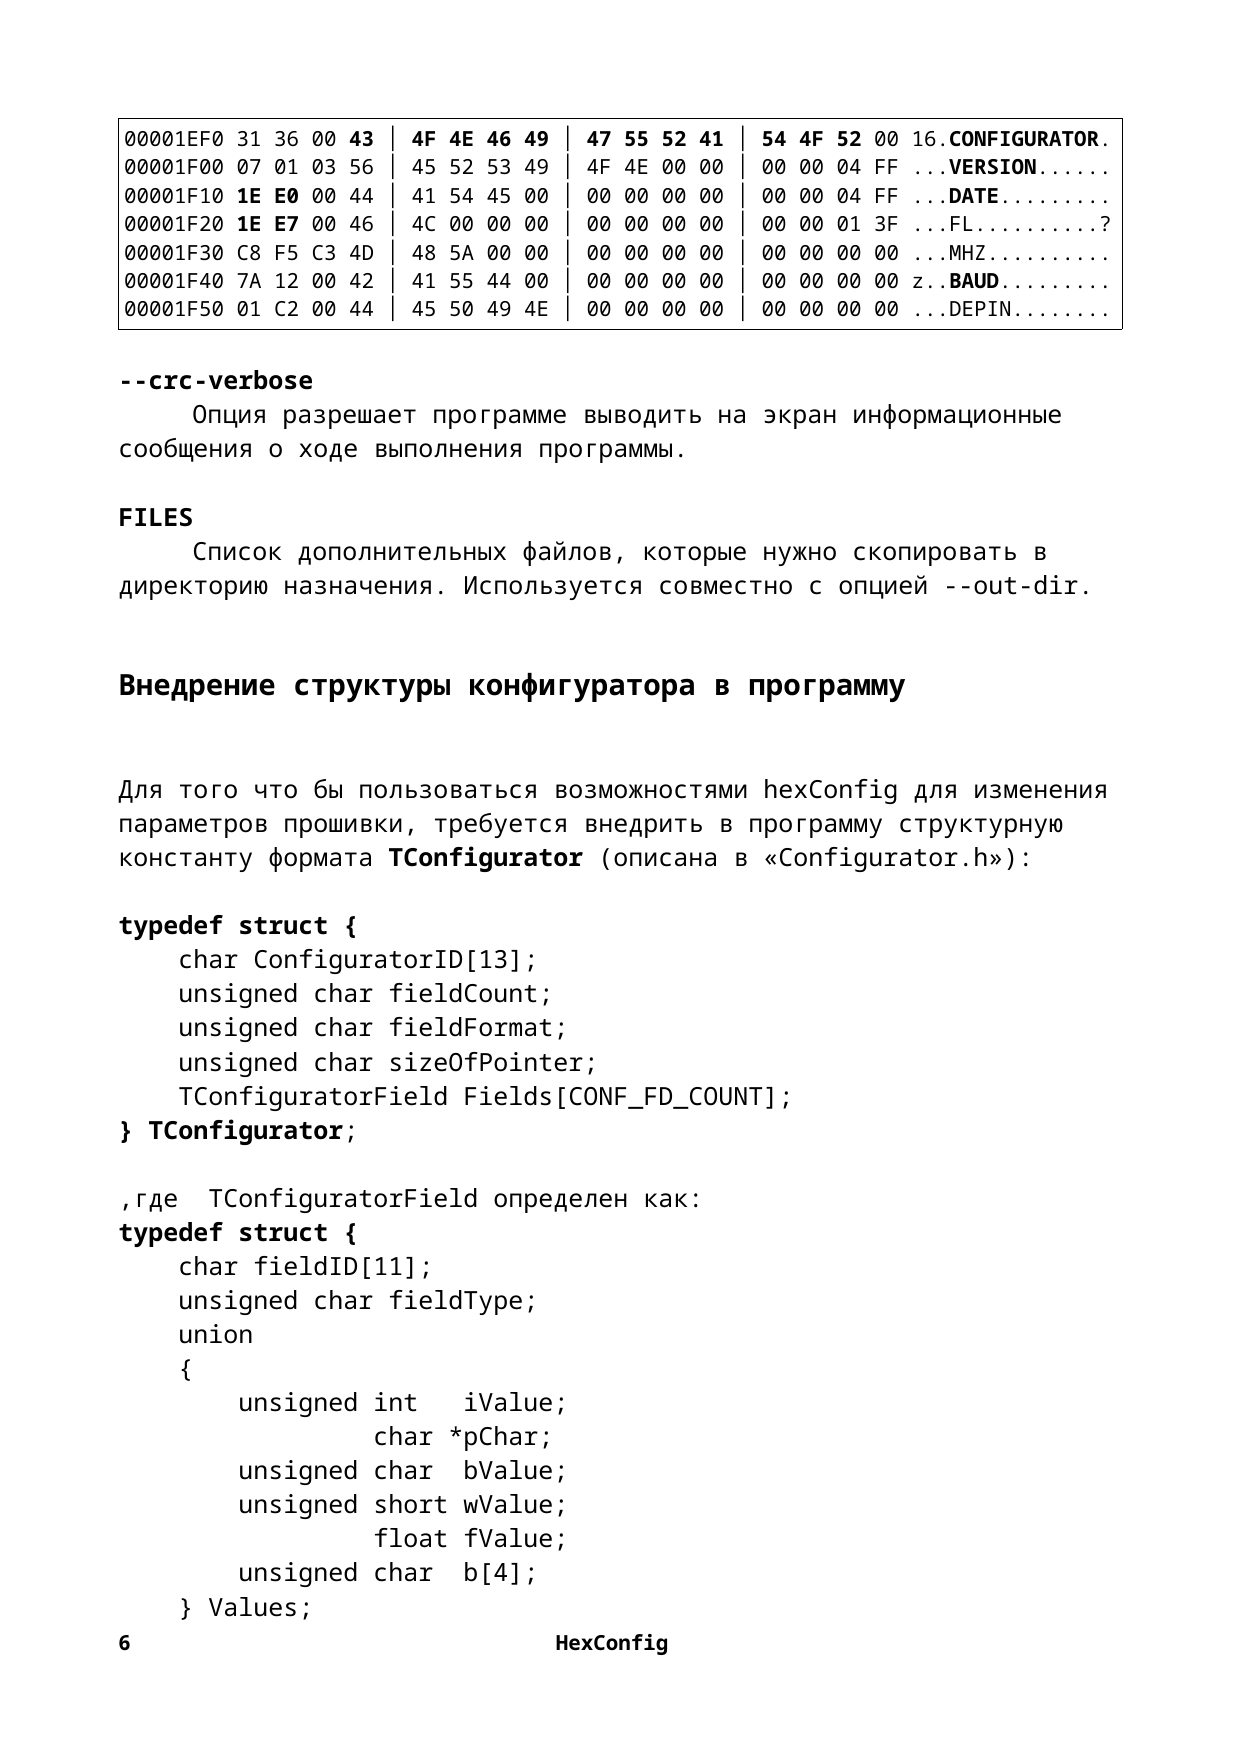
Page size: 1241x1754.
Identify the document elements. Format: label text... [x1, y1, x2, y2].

text } TConfigurator; [118, 1112, 1122, 1146]
text TConfiguratorField Fields[CONF_FD_COUNT]; [118, 1078, 1122, 1112]
text float fValue; [118, 1521, 1122, 1555]
text typedef struct { [118, 1214, 1122, 1248]
text } Values; [118, 1589, 1122, 1623]
text union [118, 1317, 1122, 1351]
text { [118, 1351, 1122, 1385]
text Для того что бы пользоваться возможностями hexConfig для изменения параметров прошивки, требуется внедрить в программу структурную константу формата TConfigurator (описана в «Configurator.h»): [118, 772, 1122, 874]
text char *pChar; [118, 1419, 1122, 1453]
text unsigned char fieldFormat; [118, 1010, 1122, 1044]
text unsigned char fieldType; [118, 1283, 1122, 1317]
text unsigned char b[4]; [118, 1555, 1122, 1589]
text unsigned int iValue; [118, 1385, 1122, 1419]
text unsigned char fieldCount; [118, 976, 1122, 1010]
text typedef struct { [118, 908, 1122, 942]
text unsigned short wValue; [118, 1487, 1122, 1521]
text ,где TConfiguratorField определен как: [118, 1180, 1122, 1214]
text unsigned char sizeOfPointer; [118, 1044, 1122, 1078]
text unsigned char bValue; [118, 1453, 1122, 1487]
text --crc-verbose [118, 363, 1122, 397]
table_header 00001EF0 31 36 00 43 │ 4F 4E 46 49 │ 47 55 52 41 │ 54 4F 52 00 16.CONFIGURATOR. 00001F00 07 01 03 56 │ 45 52 53 49 │ 4F 4E 00 00 │ 00 00 04 FF ...VERSION...... 00001F10 1E E0 00 44 │ 41 54 45 00 │ 00 00 00 00 │ 00 00 04 FF ...DATE......... 00001F20 1E E7 00 46 │ 4C 00 00 00 │ 00 00 00 00 │ 00 00 01 3F ...FL..........? 00001F30 C8 F5 C3 4D │ 48 5A 00 00 │ 00 00 00 00 │ 00 00 00 00 ...MHZ.......... 00001F40 7A 12 00 42 │ 41 55 44 00 │ 00 00 00 00 │ 00 00 00 00 z..BAUD......... 00001F50 01 C2 00 44 │ 45 50 49 4E │ 00 00 00 00 │ 00 00 00 00 ...DEPIN........ [119, 119, 1122, 329]
text Опция разрешает программе выводить на экран информационные сообщения о ходе выполнения программы. [118, 397, 1122, 465]
text Список дополнительных файлов, которые нужно скопировать в директорию назначения. Используется совместно с опцией --out-dir. [118, 533, 1122, 601]
text Внедрение структуры конфигуратора в программу [118, 664, 1122, 703]
text char ConfiguratorID[13]; [118, 942, 1122, 976]
text FILES [118, 499, 1122, 533]
text char fieldID[11]; [118, 1248, 1122, 1283]
